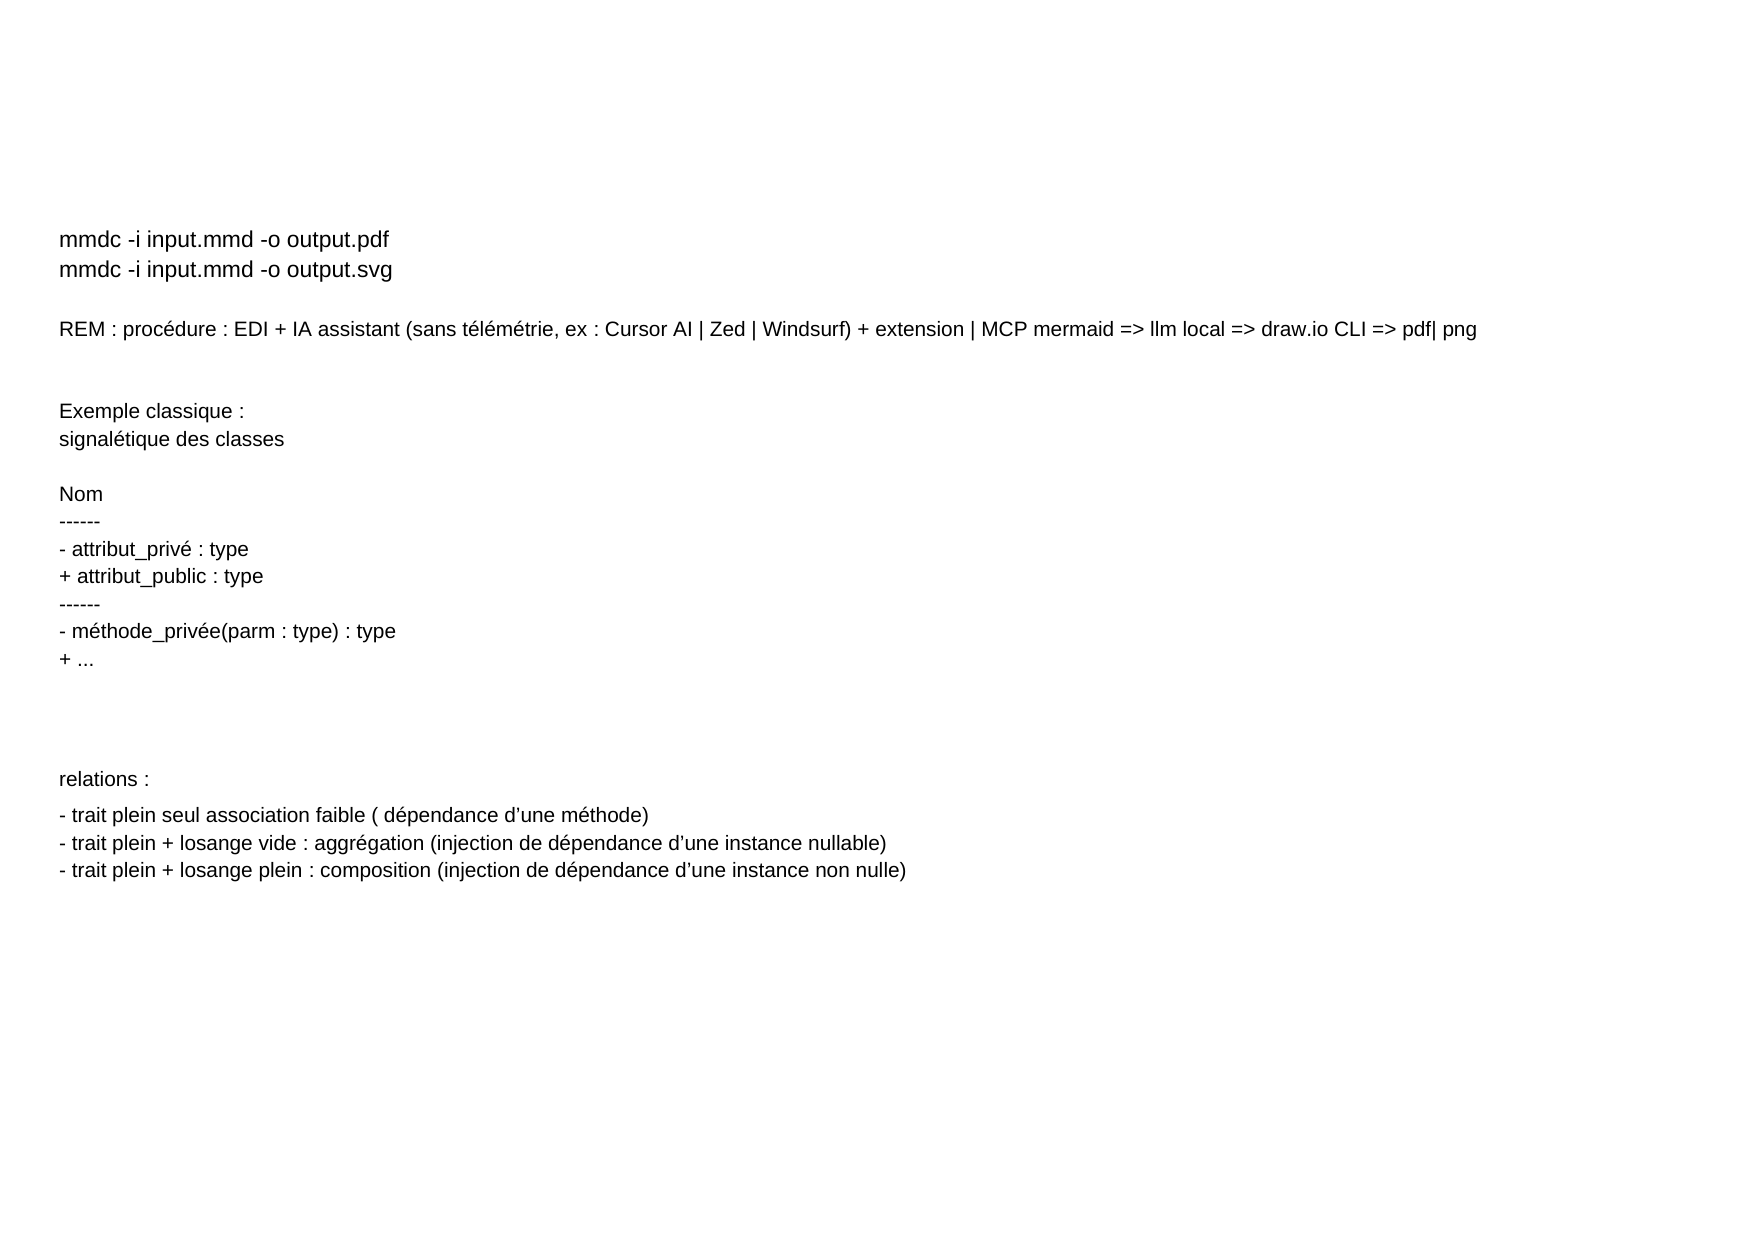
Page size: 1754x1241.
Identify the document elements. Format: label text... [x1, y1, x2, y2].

text ------ [59, 592, 1695, 616]
text mmdc -i input.mmd -o output.pdf [59, 226, 1695, 252]
text - trait plein seul association faible ( dépendance d’une méthode) [59, 803, 1695, 827]
text Exemple classique : [59, 399, 1695, 423]
text Nom [59, 482, 1695, 506]
text + attribut_public : type [59, 564, 1695, 588]
text ------ [59, 509, 1695, 533]
text mmdc -i input.mmd -o output.svg [59, 256, 1695, 283]
text - attribut_privé : type [59, 537, 1695, 561]
subtitle relations : [59, 767, 1695, 791]
text signalétique des classes [59, 427, 1695, 451]
text + ... [59, 647, 1695, 671]
text REM : procédure : EDI + IA assistant (sans télémétrie, ex : Cursor AI | Zed | Windsurf) + extension | MCP mermaid => llm local => draw.io CLI => pdf| png [59, 317, 1695, 341]
text - trait plein + losange plein : composition (injection de dépendance d’une instance non nulle) [59, 858, 1695, 882]
text - méthode_privée(parm : type) : type [59, 619, 1695, 643]
text - trait plein + losange vide : aggrégation (injection de dépendance d’une instance nullable) [59, 831, 1695, 854]
